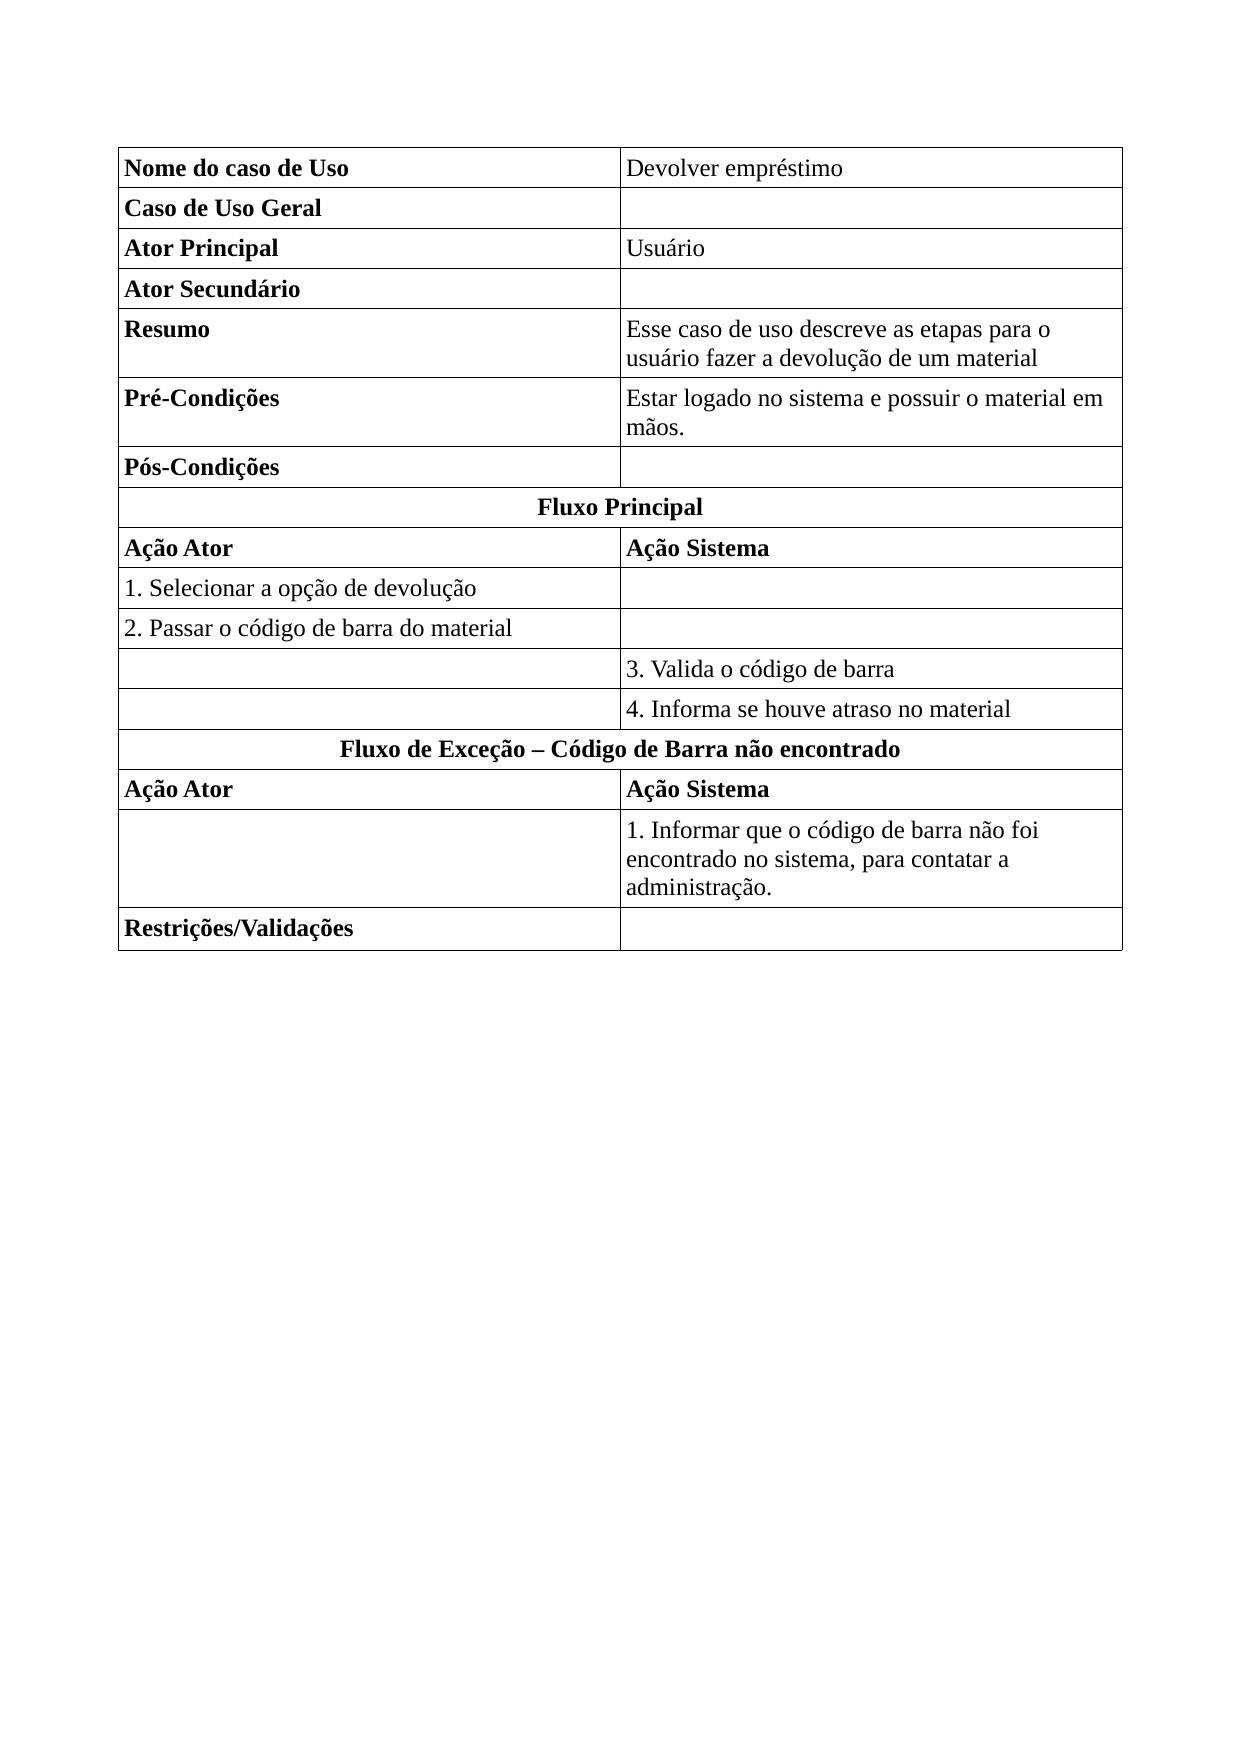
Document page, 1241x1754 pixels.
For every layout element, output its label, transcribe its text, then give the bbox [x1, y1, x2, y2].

table_cell Ator Secundário [119, 269, 620, 308]
table_cell 1. Selecionar a opção de devolução [119, 568, 620, 607]
table_cell Usuário [621, 229, 1122, 268]
table_cell 2. Passar o código de barra do material [119, 609, 620, 648]
table_cell [621, 908, 1122, 950]
table_cell Esse caso de uso descreve as etapas para o usuário fazer a devolução de um material [621, 309, 1122, 377]
table_cell 4. Informa se houve atraso no material [621, 689, 1122, 728]
table_cell Ação Ator [119, 770, 620, 809]
table_cell Fluxo de Exceção – Código de Barra não encontrado [119, 730, 1122, 769]
table_cell Caso de Uso Geral [119, 188, 620, 227]
table_header Devolver empréstimo [621, 148, 1122, 187]
table_cell Pós-Condições [119, 447, 620, 487]
table_cell 1. Informar que o código de barra não foi encontrado no sistema, para contatar a administração. [621, 810, 1122, 907]
table_cell Ação Sistema [621, 770, 1122, 809]
table_cell [621, 447, 1122, 487]
table_cell [621, 609, 1122, 648]
table_cell [621, 188, 1122, 227]
table_cell Estar logado no sistema e possuir o material em mãos. [621, 378, 1122, 446]
table_cell Fluxo Principal [119, 488, 1122, 527]
table_cell [621, 568, 1122, 607]
table_cell Ator Principal [119, 229, 620, 268]
table_cell Resumo [119, 309, 620, 377]
table_cell Ação Sistema [621, 528, 1122, 567]
table_header Nome do caso de Uso [119, 148, 620, 187]
table_cell Ação Ator [119, 528, 620, 567]
table_cell [119, 810, 620, 907]
table_cell Pré-Condições [119, 378, 620, 446]
table_cell [621, 269, 1122, 308]
table_cell Restrições/Validações [119, 908, 620, 950]
table_cell 3. Valida o código de barra [621, 649, 1122, 688]
table_cell [119, 649, 620, 688]
table_cell [119, 689, 620, 728]
